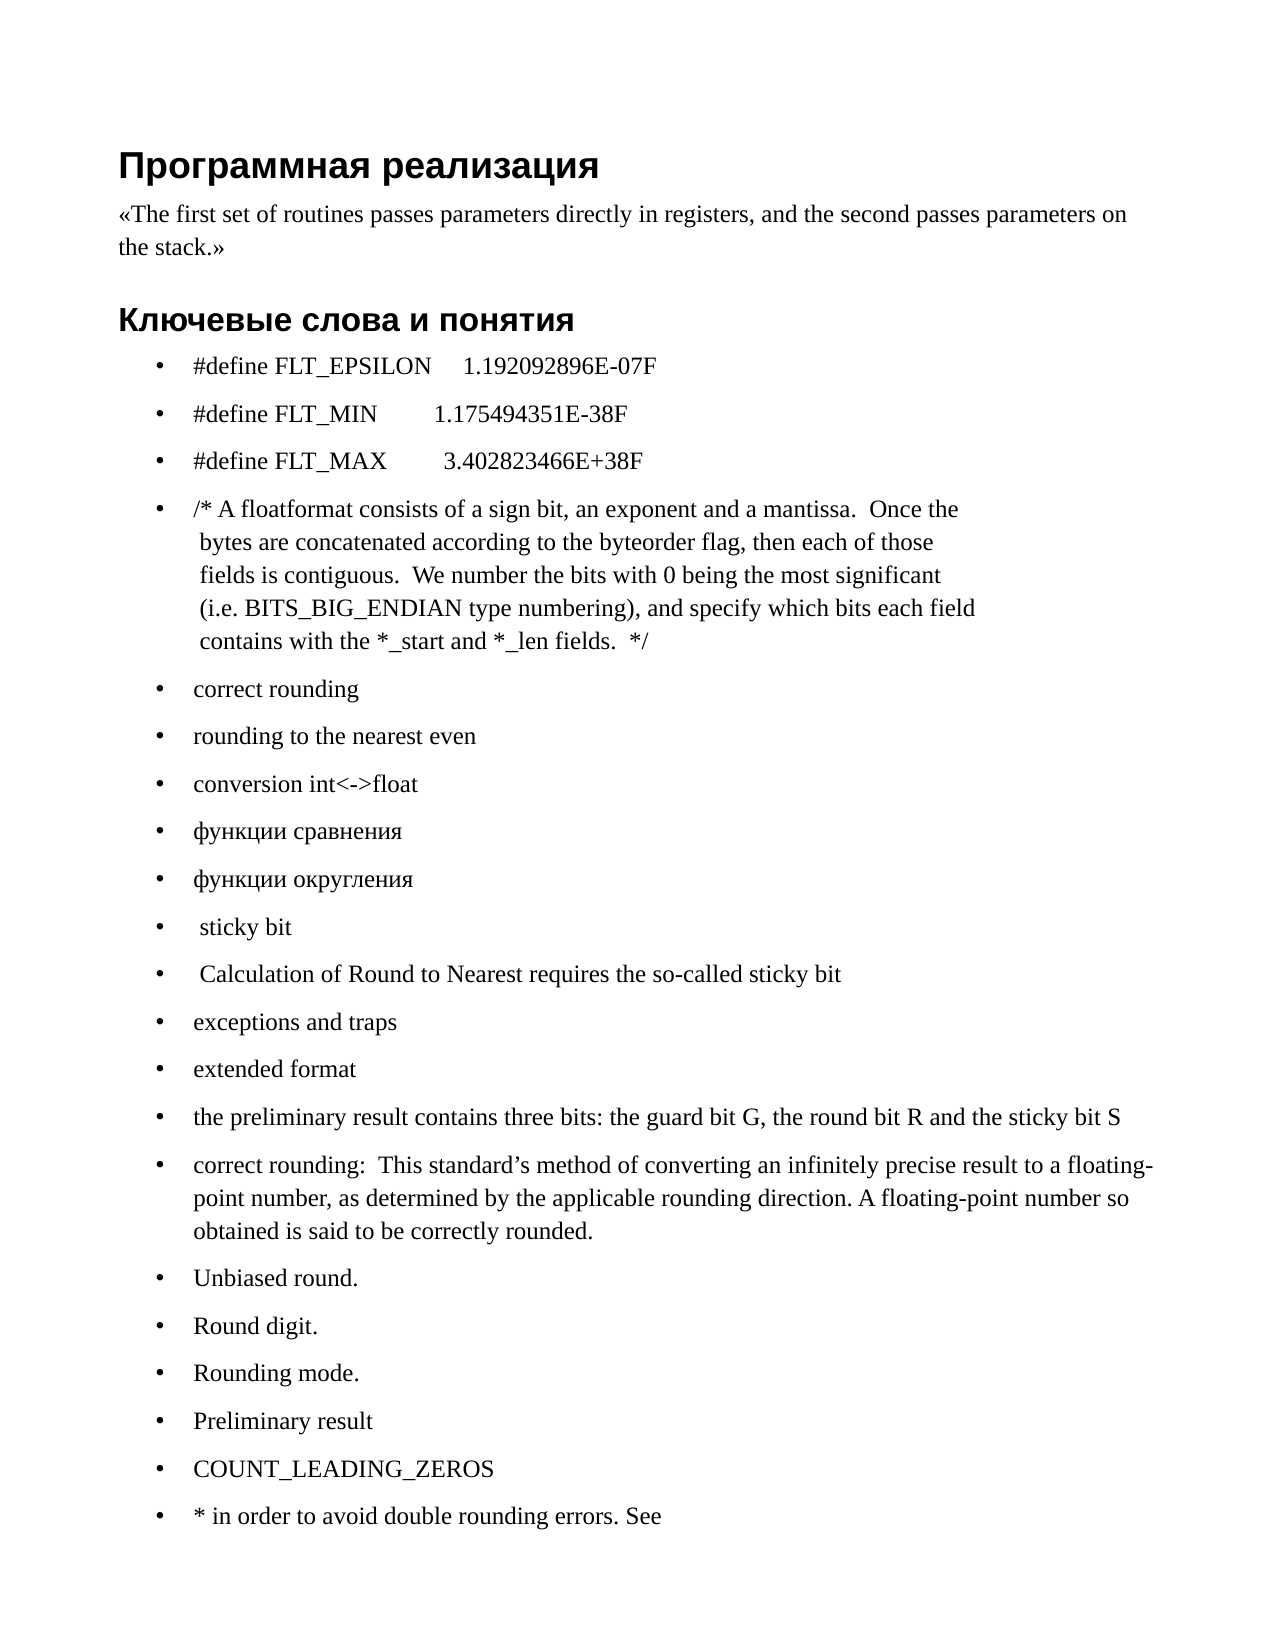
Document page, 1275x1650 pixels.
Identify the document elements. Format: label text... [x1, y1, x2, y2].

list функции сравнения [156, 816, 1157, 845]
list Calculation of Round to Nearest requires the so-called sticky bit [156, 959, 1157, 988]
list Preliminary result [156, 1406, 1157, 1435]
list #define FLT_MAX 3.402823466E+38F [156, 446, 1157, 475]
list conversion int<->float [156, 769, 1157, 798]
subtitle Ключевые слова и понятия [118, 300, 1157, 339]
list correct rounding: This standard’s method of converting an infinitely precise result to a floating-point number, as determined by the applicable rounding direction. A floating-point number so obtained is said to be correctly rounded. [156, 1150, 1157, 1244]
list * in order to avoid double rounding errors. See [156, 1501, 1157, 1530]
subtitle Программная реализация [118, 143, 1157, 186]
list sticky bit [156, 912, 1157, 940]
list Rounding mode. [156, 1358, 1157, 1387]
list #define FLT_EPSILON 1.192092896E-07F [156, 351, 1157, 380]
list Unbiased round. [156, 1263, 1157, 1292]
text «The first set of routines passes parameters directly in registers, and the second passes parameters on the stack.» [118, 199, 1157, 261]
list extended format [156, 1054, 1157, 1083]
list correct rounding [156, 674, 1157, 702]
list функции округления [156, 864, 1157, 893]
list rounding to the nearest even [156, 721, 1157, 750]
list exceptions and traps [156, 1007, 1157, 1036]
list #define FLT_MIN 1.175494351E-38F [156, 399, 1157, 427]
list Round digit. [156, 1311, 1157, 1340]
list COUNT_LEADING_ZEROS [156, 1454, 1157, 1482]
list the preliminary result contains three bits: the guard bit G, the round bit R and the sticky bit S [156, 1102, 1157, 1131]
list /* A floatformat consists of a sign bit, an exponent and a mantissa. Once the bytes are concatenated according to the byteorder flag, then each of those fields is contiguous. We number the bits with 0 being the most significant (i.e. BITS_BIG_ENDIAN type numbering), and specify which bits each field contains with the *_start and *_len fields. */ [156, 494, 1157, 655]
